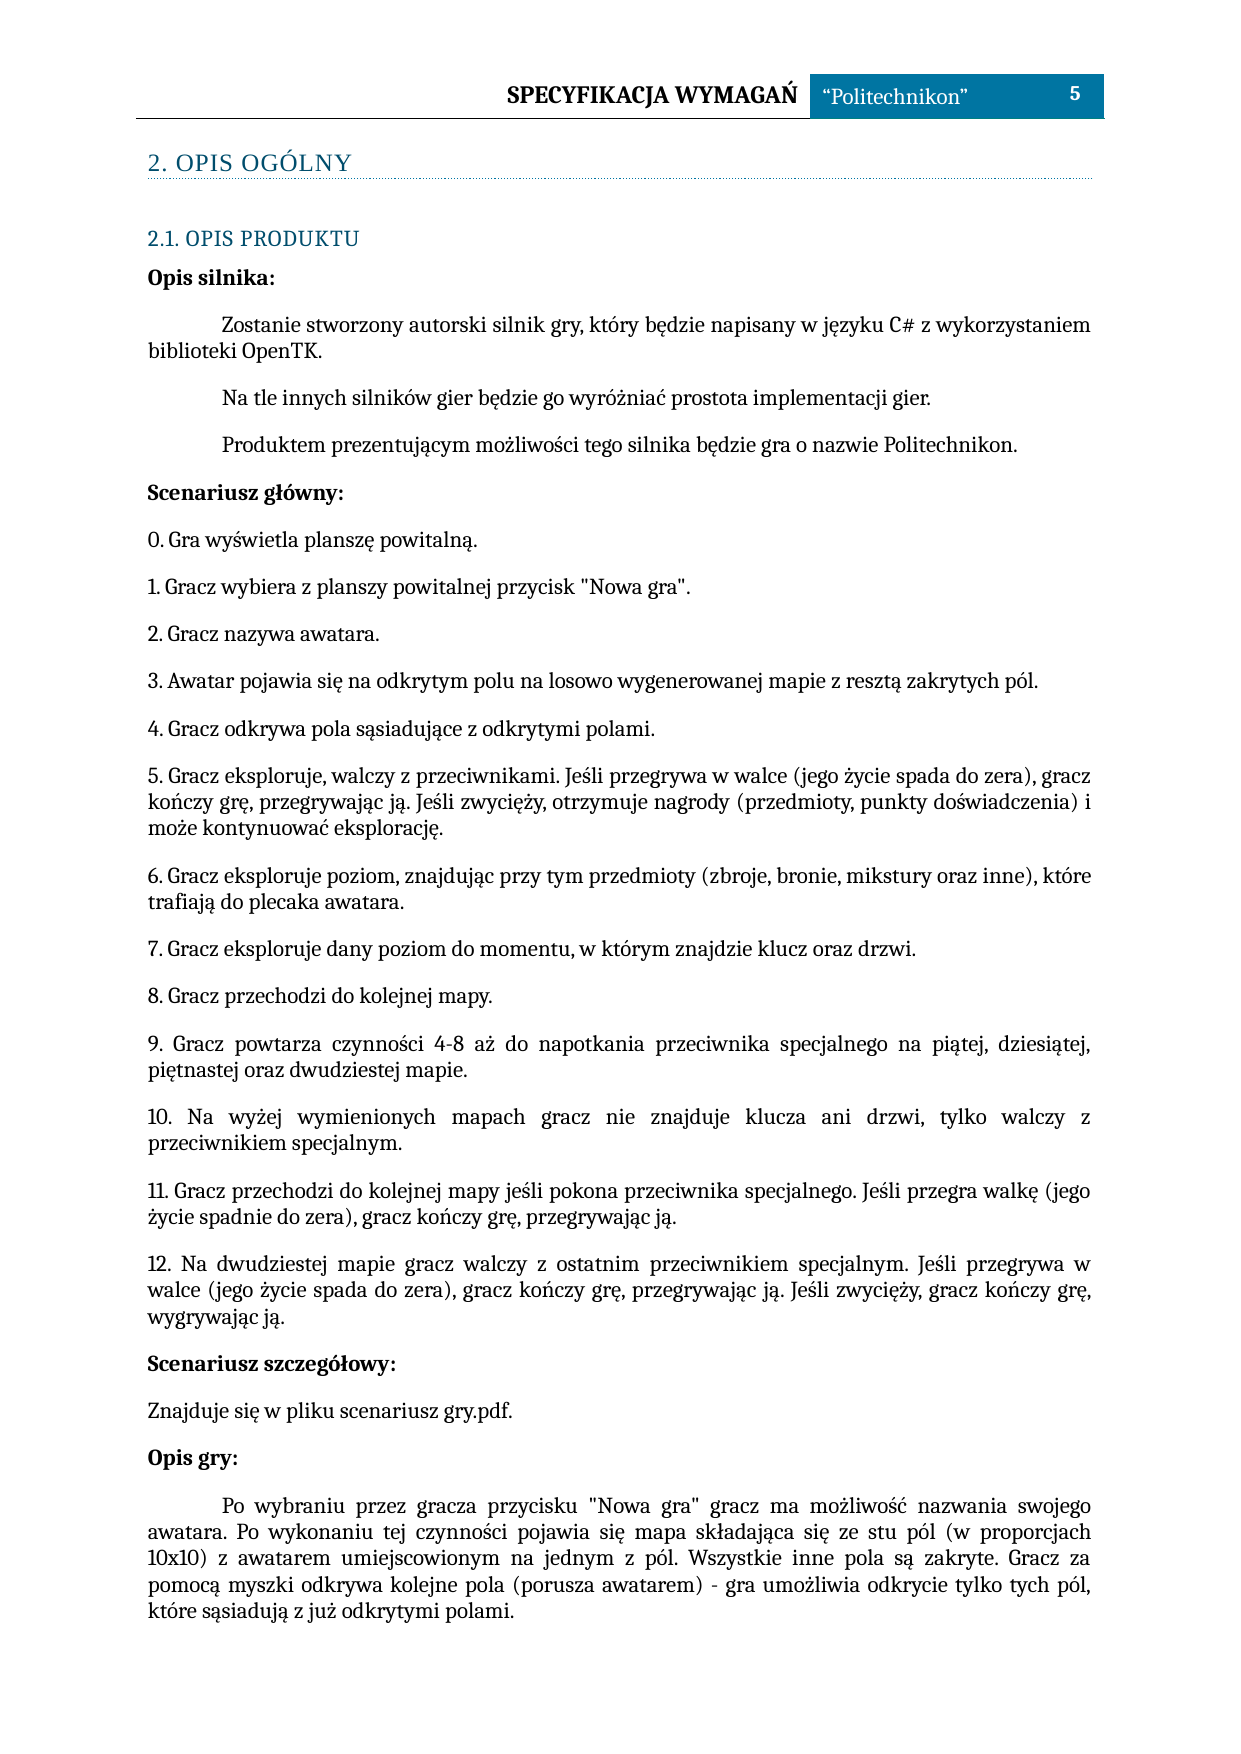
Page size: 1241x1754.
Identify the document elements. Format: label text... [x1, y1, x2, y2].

text Scenariusz główny: [148, 479, 1092, 506]
text 2.1. opis produktu [148, 225, 1092, 252]
text 9. Gracz powtarza czynności 4-8 aż do napotkania przeciwnika specjalnego na piątej, dziesiątej, piętnastej oraz dwudziestej mapie. [148, 1030, 1092, 1083]
text 1. Gracz wybiera z planszy powitalnej przycisk "Nowa gra". [148, 574, 1092, 600]
text 6. Gracz eksploruje poziom, znajdując przy tym przedmioty (zbroje, bronie, mikstury oraz inne), które trafiają do plecaka awatara. [148, 862, 1092, 915]
text 2. Gracz nazywa awatara. [148, 621, 1092, 647]
text 12. Na dwudziestej mapie gracz walczy z ostatnim przeciwnikiem specjalnym. Jeśli przegrywa w walce (jego życie spada do zera), gracz kończy grę, przegrywając ją. Jeśli zwycięży, gracz kończy grę, wygrywając ją. [148, 1251, 1092, 1330]
text Opis silnika: [148, 264, 1092, 291]
text Po wybraniu przez gracza przycisku "Nowa gra" gracz ma możliwość nazwania swojego awatara. Po wykonaniu tej czynności pojawia się mapa składająca się ze stu pól (w proporcjach 10x10) z awatarem umiejscowionym na jednym z pól. Wszystkie inne pola są zakryte. Gracz za pomocą myszki odkrywa kolejne pola (porusza awatarem) - gra umożliwia odkrycie tylko tych pól, które sąsiadują z już odkrytymi polami. [148, 1492, 1092, 1624]
text 0. Gra wyświetla planszę powitalną. [148, 527, 1092, 553]
text Zostanie stworzony autorski silnik gry, który będzie napisany w języku C# z wykorzystaniem biblioteki OpenTK. [148, 311, 1092, 364]
text 4. Gracz odkrywa pola sąsiadujące z odkrytymi polami. [148, 715, 1092, 742]
text Znajduje się w pliku scenariusz gry.pdf. [148, 1398, 1092, 1424]
text 8. Gracz przechodzi do kolejnej mapy. [148, 983, 1092, 1009]
text 7. Gracz eksploruje dany poziom do momentu, w którym znajdzie klucz oraz drzwi. [148, 936, 1092, 962]
text 2. Opis ogólny [148, 148, 1092, 179]
text Na tle innych silników gier będzie go wyróżniać prostota implementacji gier. [148, 385, 1092, 411]
text 3. Awatar pojawia się na odkrytym polu na losowo wygenerowanej mapie z resztą zakrytych pól. [148, 668, 1092, 694]
text Scenariusz szczegółowy: [148, 1351, 1092, 1377]
text 11. Gracz przechodzi do kolejnej mapy jeśli pokona przeciwnika specjalnego. Jeśli przegra walkę (jego życie spadnie do zera), gracz kończy grę, przegrywając ją. [148, 1177, 1092, 1230]
text Opis gry: [148, 1445, 1092, 1472]
text 10. Na wyżej wymienionych mapach gracz nie znajduje klucza ani drzwi, tylko walczy z przeciwnikiem specjalnym. [148, 1104, 1092, 1157]
text Produktem prezentującym możliwości tego silnika będzie gra o nazwie Politechnikon. [148, 432, 1092, 458]
text 5. Gracz eksploruje, walczy z przeciwnikami. Jeśli przegrywa w walce (jego życie spada do zera), gracz kończy grę, przegrywając ją. Jeśli zwycięży, otrzymuje nagrody (przedmioty, punkty doświadczenia) i może kontynuować eksplorację. [148, 762, 1092, 842]
